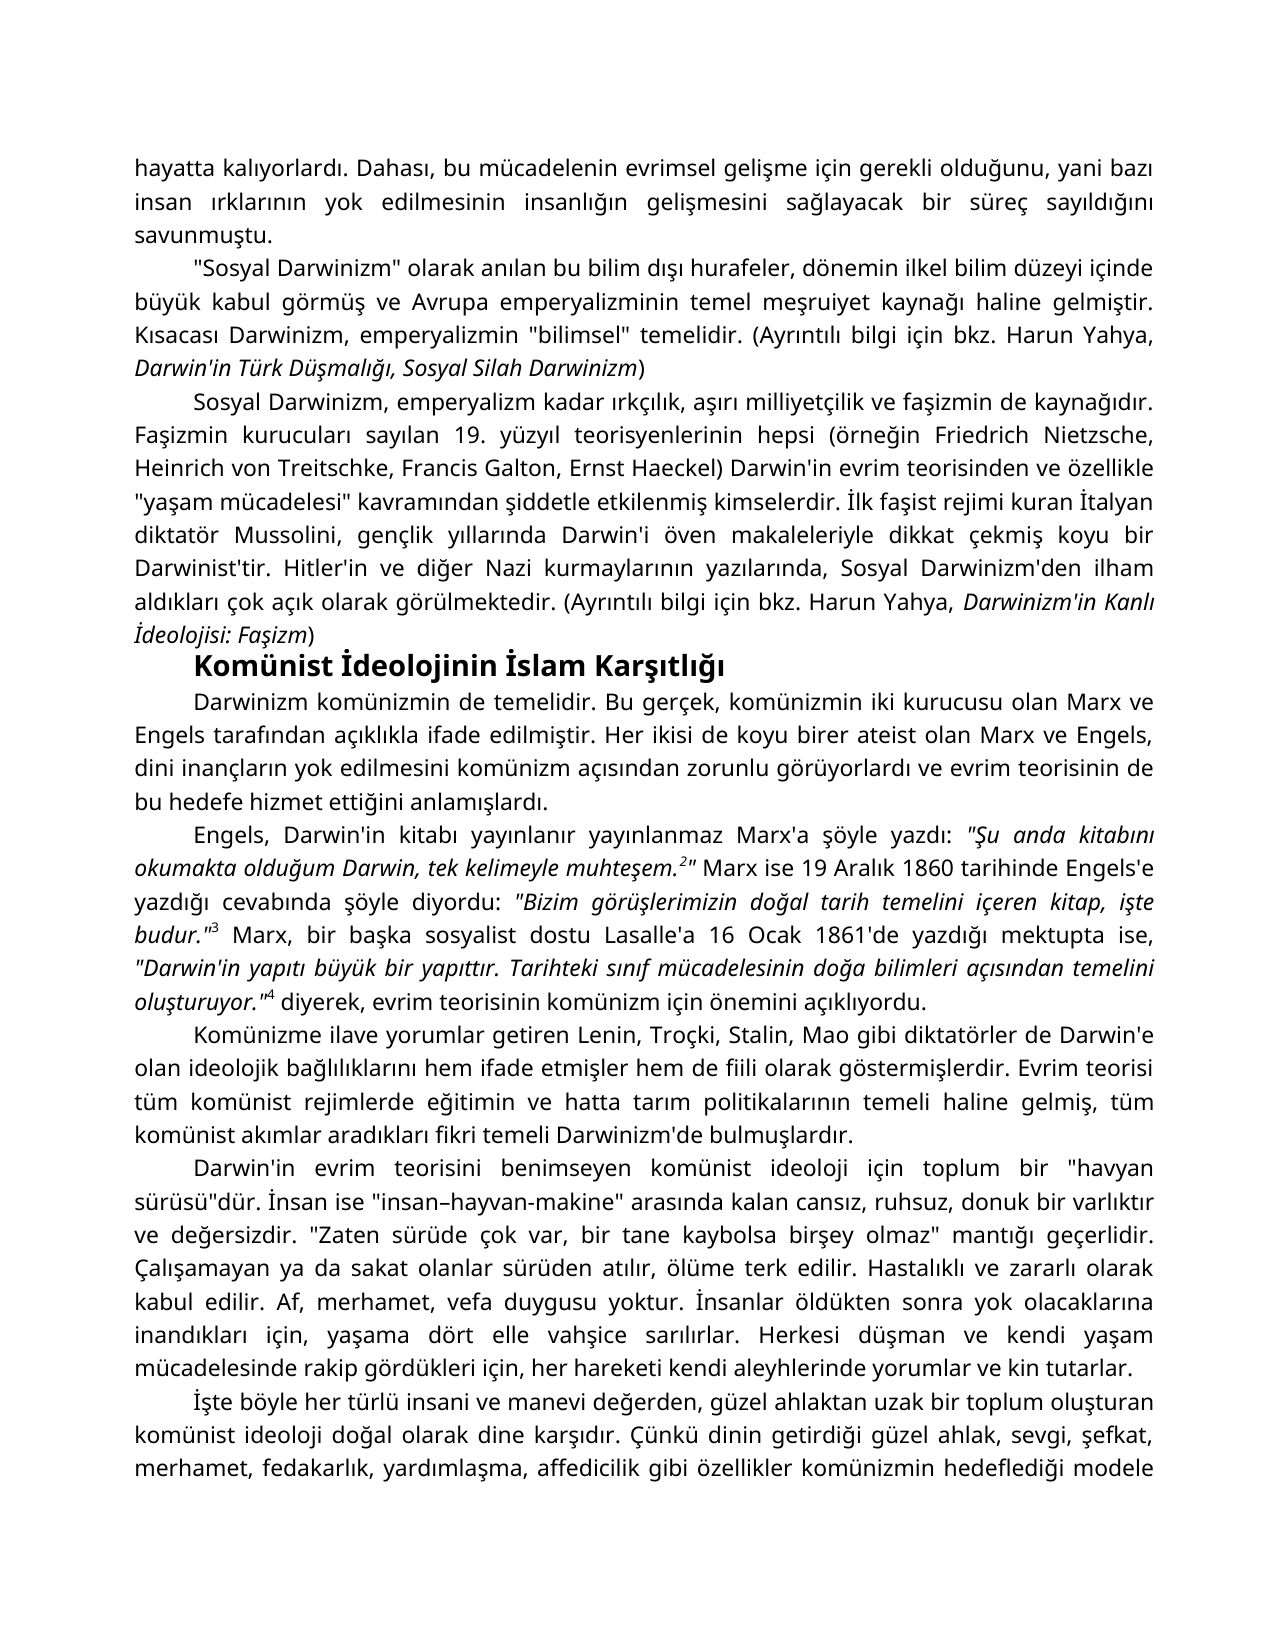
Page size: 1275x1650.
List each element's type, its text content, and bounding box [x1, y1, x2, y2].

text "Sosyal Darwinizm" olarak anılan bu bilim dışı hurafeler, dönemin ilkel bilim düzeyi içinde büyük kabul görmüş ve Avrupa emperyalizminin temel meşruiyet kaynağı haline gelmiştir. Kısacası Darwinizm, emperyalizmin "bilimsel" temelidir. (Ayrıntılı bilgi için bkz. Harun Yahya, Darwin'in Türk Düşmalığı, Sosyal Silah Darwinizm) [134, 250, 1155, 383]
text hayatta kalıyorlardı. Dahası, bu mücadelenin evrimsel gelişme için gerekli olduğunu, yani bazı insan ırklarının yok edilmesinin insanlığın gelişmesini sağlayacak bir süreç sayıldığını savunmuştu. [134, 150, 1155, 250]
text Komünizme ilave yorumlar getiren Lenin, Troçki, Stalin, Mao gibi diktatörler de Darwin'e olan ideolojik bağlılıklarını hem ifade etmişler hem de fiili olarak göstermişlerdir. Evrim teorisi tüm komünist rejimlerde eğitimin ve hatta tarım politikalarının temeli haline gelmiş, tüm komünist akımlar aradıkları fikri temeli Darwinizm'de bulmuşlardır. [134, 1017, 1155, 1150]
text Sosyal Darwinizm, emperyalizm kadar ırkçılık, aşırı milliyetçilik ve faşizmin de kaynağıdır. Faşizmin kurucuları sayılan 19. yüzyıl teorisyenlerinin hepsi (örneğin Friedrich Nietzsche, Heinrich von Treitschke, Francis Galton, Ernst Haeckel) Darwin'in evrim teorisinden ve özellikle "yaşam mücadelesi" kavramından şiddetle etkilenmiş kimselerdir. İlk faşist rejimi kuran İtalyan diktatör Mussolini, gençlik yıllarında Darwin'i öven makaleleriyle dikkat çekmiş koyu bir Darwinist'tir. Hitler'in ve diğer Nazi kurmaylarının yazılarında, Sosyal Darwinizm'den ilham aldıkları çok açık olarak görülmektedir. (Ayrıntılı bilgi için bkz. Harun Yahya, Darwinizm'in Kanlı İdeolojisi: Faşizm) [134, 383, 1155, 650]
text İşte böyle her türlü insani ve manevi değerden, güzel ahlaktan uzak bir toplum oluşturan komünist ideoloji doğal olarak dine karşıdır. Çünkü dinin getirdiği güzel ahlak, sevgi, şefkat, merhamet, fedakarlık, yardımlaşma, affedicilik gibi özellikler komünizmin hedeflediği modele [134, 1383, 1155, 1483]
text Engels, Darwin'in kitabı yayınlanır yayınlanmaz Marx'a şöyle yazdı: "Şu anda kitabını okumakta olduğum Darwin, tek kelimeyle muhteşem.2" Marx ise 19 Aralık 1860 tarihinde Engels'e yazdığı cevabında şöyle diyordu: "Bizim görüşlerimizin doğal tarih temelini içeren kitap, işte budur."3 Marx, bir başka sosyalist dostu Lasalle'a 16 Ocak 1861'de yazdığı mektupta ise, "Darwin'in yapıtı büyük bir yapıttır. Tarihteki sınıf mücadelesinin doğa bilimleri açısından temelini oluşturuyor."4 diyerek, evrim teorisinin komünizm için önemini açıklıyordu. [134, 817, 1155, 1017]
text Darwinizm komünizmin de temelidir. Bu gerçek, komünizmin iki kurucusu olan Marx ve Engels tarafından açıklıkla ifade edilmiştir. Her ikisi de koyu birer ateist olan Marx ve Engels, dini inançların yok edilmesini komünizm açısından zorunlu görüyorlardı ve evrim teorisinin de bu hedefe hizmet ettiğini anlamışlardı. [134, 683, 1155, 817]
subtitle Komünist İdeolojinin İslam Karşıtlığı [134, 650, 1155, 683]
text Darwin'in evrim teorisini benimseyen komünist ideoloji için toplum bir "havyan sürüsü"dür. İnsan ise "insan–hayvan-makine" arasında kalan cansız, ruhsuz, donuk bir varlıktır ve değersizdir. "Zaten sürüde çok var, bir tane kaybolsa birşey olmaz" mantığı geçerlidir. Çalışamayan ya da sakat olanlar sürüden atılır, ölüme terk edilir. Hastalıklı ve zararlı olarak kabul edilir. Af, merhamet, vefa duygusu yoktur. İnsanlar öldükten sonra yok olacaklarına inandıkları için, yaşama dört elle vahşice sarılırlar. Herkesi düşman ve kendi yaşam mücadelesinde rakip gördükleri için, her hareketi kendi aleyhlerinde yorumlar ve kin tutarlar. [134, 1150, 1155, 1383]
